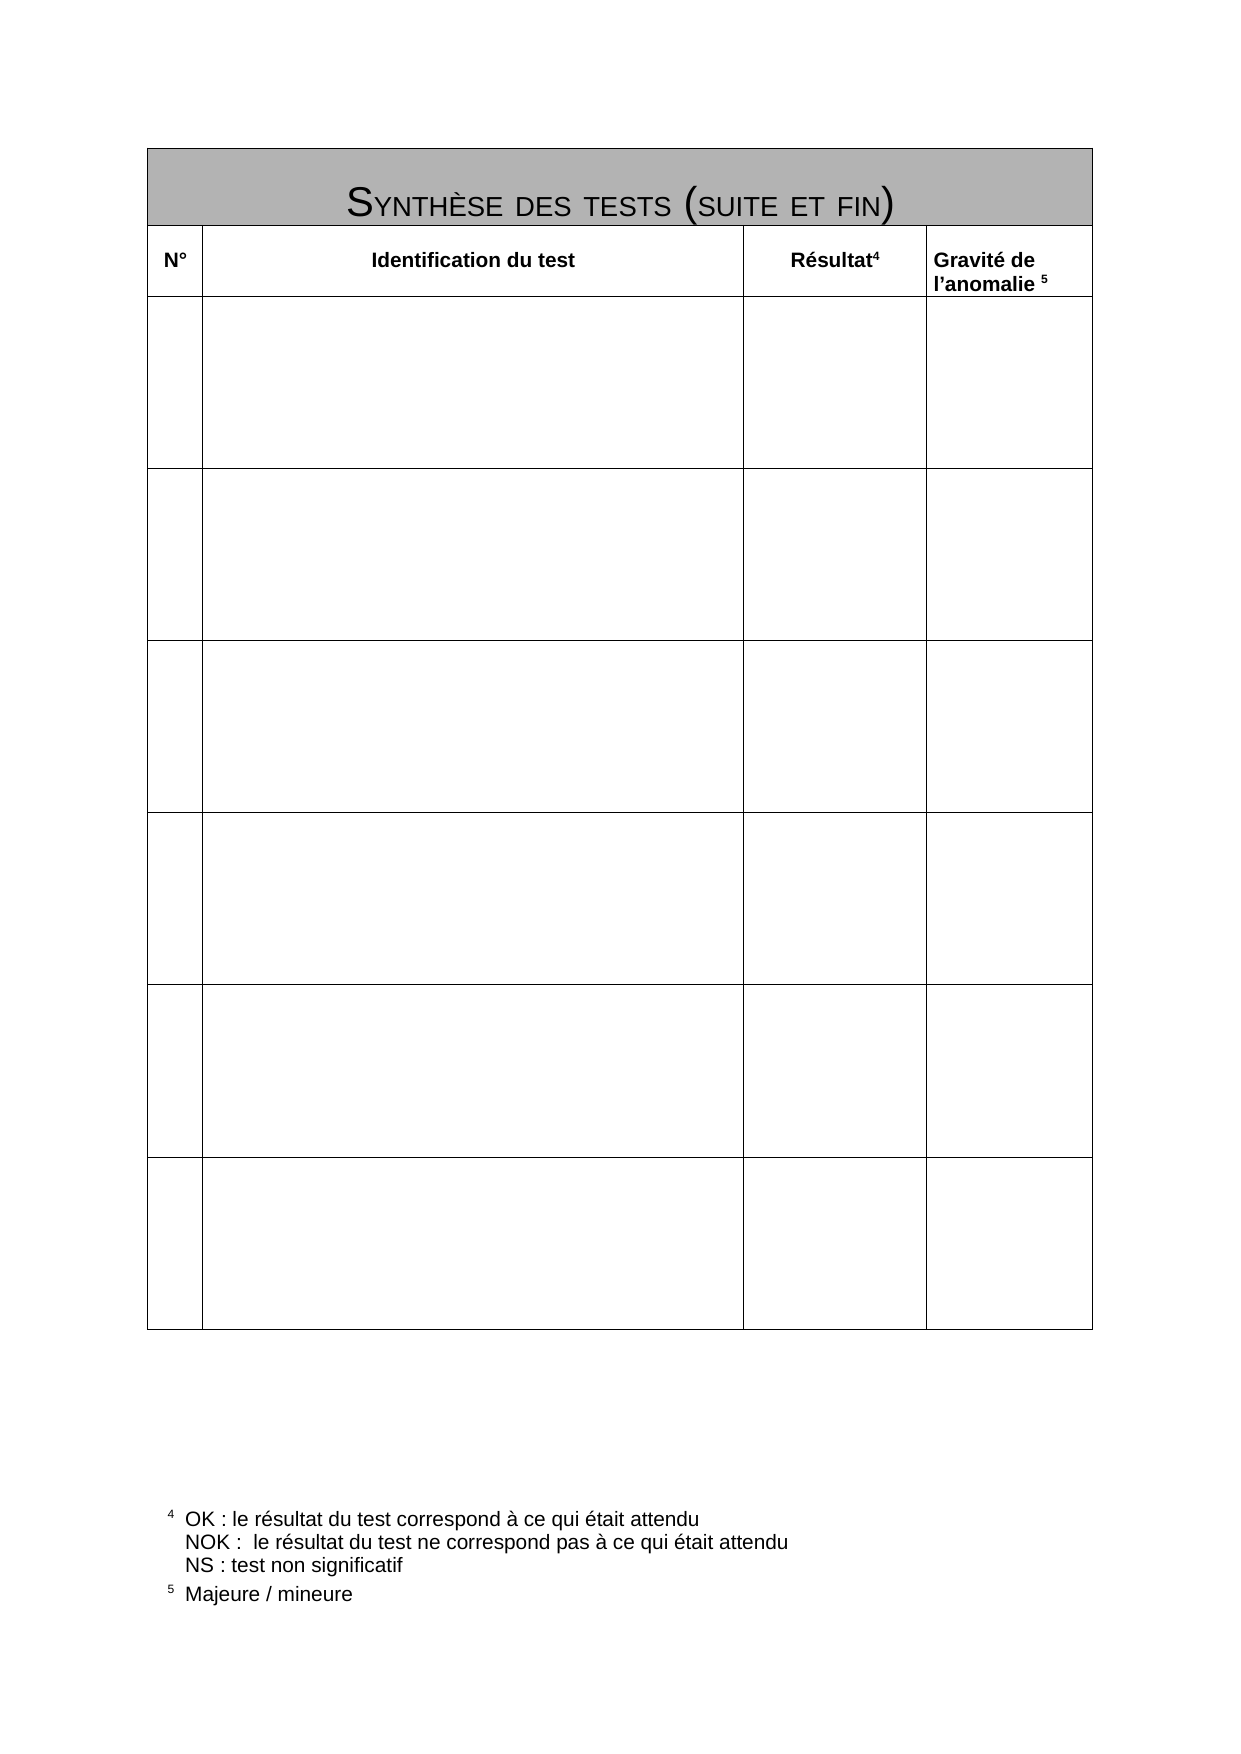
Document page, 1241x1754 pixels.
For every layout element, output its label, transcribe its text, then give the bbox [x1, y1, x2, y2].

table_cell [148, 469, 202, 640]
table_cell [203, 985, 743, 1157]
table_cell [927, 297, 1092, 468]
table_cell [927, 813, 1092, 984]
table_cell N° [148, 226, 202, 296]
table_cell [744, 1158, 926, 1329]
table_cell [927, 641, 1092, 812]
table_cell [148, 813, 202, 984]
table_cell Gravité de l’anomalie [927, 226, 1092, 296]
table_cell [744, 641, 926, 812]
table_cell [148, 297, 202, 468]
table_cell [927, 1158, 1092, 1329]
table_cell [203, 469, 743, 640]
table_cell [744, 813, 926, 984]
table_cell [744, 469, 926, 640]
table_cell [927, 985, 1092, 1157]
table_cell [148, 1158, 202, 1329]
table_cell [203, 1158, 743, 1329]
table_cell [148, 985, 202, 1157]
table_cell [744, 297, 926, 468]
table_cell [203, 297, 743, 468]
table_cell Résultat [744, 226, 926, 296]
table_cell Identification du test [203, 226, 743, 296]
table_header Synthèse des tests (suite et fin) [148, 149, 1092, 225]
table_cell [148, 641, 202, 812]
table_cell [203, 641, 743, 812]
table_cell [927, 469, 1092, 640]
table_cell [203, 813, 743, 984]
table_cell [744, 985, 926, 1157]
